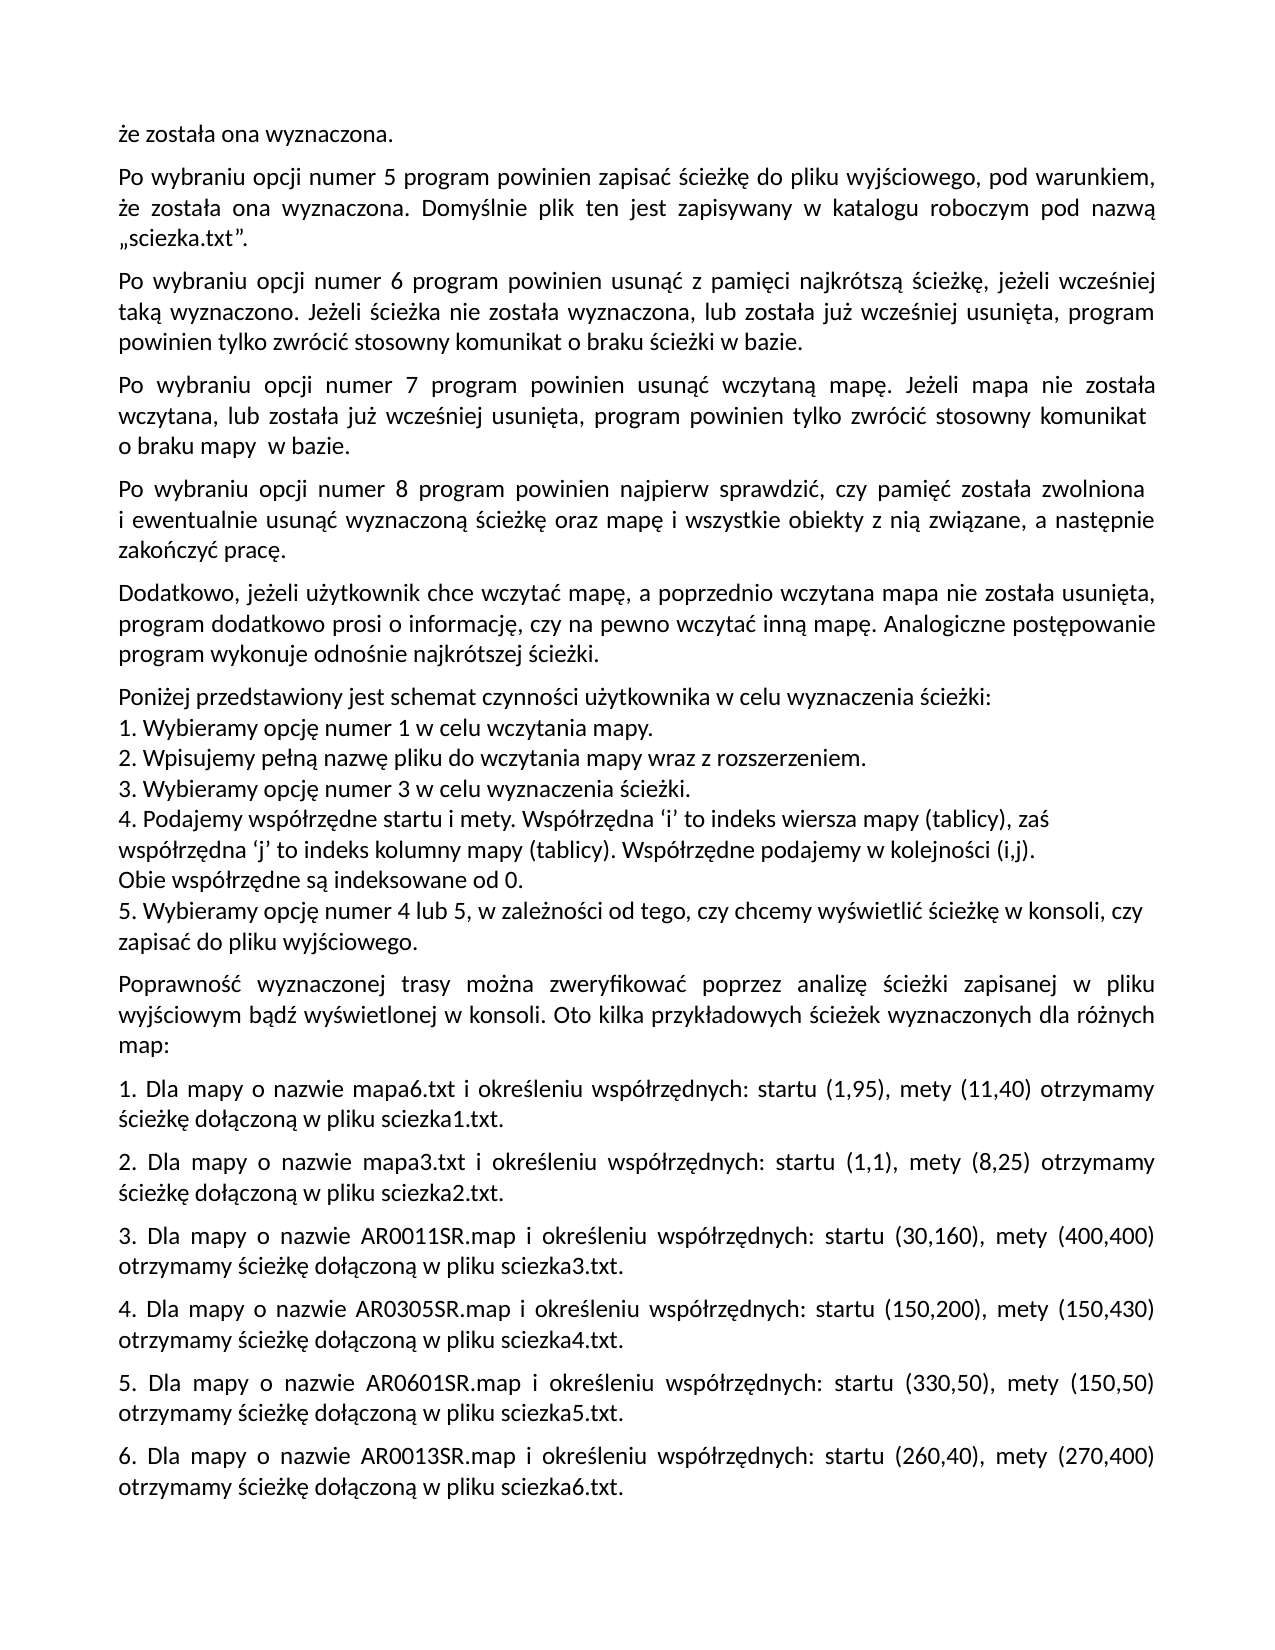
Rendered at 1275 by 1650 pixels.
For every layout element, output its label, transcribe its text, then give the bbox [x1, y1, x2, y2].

text 1. Dla mapy o nazwie mapa6.txt i określeniu współrzędnych: startu (1,95), mety (11,40) otrzymamy ścieżkę dołączoną w pliku sciezka1.txt. [118, 1073, 1157, 1134]
text 6. Dla mapy o nazwie AR0013SR.map i określeniu współrzędnych: startu (260,40), mety (270,400) otrzymamy ścieżkę dołączoną w pliku sciezka6.txt. [118, 1440, 1157, 1501]
text Po wybraniu opcji numer 6 program powinien usunąć z pamięci najkrótszą ścieżkę, jeżeli wcześniej taką wyznaczono. Jeżeli ścieżka nie została wyznaczona, lub została już wcześniej usunięta, program powinien tylko zwrócić stosowny komunikat o braku ścieżki w bazie. [118, 265, 1157, 357]
text Dodatkowo, jeżeli użytkownik chce wczytać mapę, a poprzednio wczytana mapa nie została usunięta, program dodatkowo prosi o informację, czy na pewno wczytać inną mapę. Analogiczne postępowanie program wykonuje odnośnie najkrótszej ścieżki. [118, 577, 1157, 669]
text że została ona wyznaczona. [118, 118, 1157, 149]
text Po wybraniu opcji numer 8 program powinien najpierw sprawdzić, czy pamięć została zwolniona i ewentualnie usunąć wyznaczoną ścieżkę oraz mapę i wszystkie obiekty z nią związane, a następnie zakończyć pracę. [118, 473, 1157, 565]
text 3. Dla mapy o nazwie AR0011SR.map i określeniu współrzędnych: startu (30,160), mety (400,400) otrzymamy ścieżkę dołączoną w pliku sciezka3.txt. [118, 1220, 1157, 1281]
text Poniżej przedstawiony jest schemat czynności użytkownika w celu wyznaczenia ścieżki: 1. Wybieramy opcję numer 1 w celu wczytania mapy. 2. Wpisujemy pełną nazwę pliku do wczytania mapy wraz z rozszerzeniem. 3. Wybieramy opcję numer 3 w celu wyznaczenia ścieżki. 4. Podajemy współrzędne startu i mety. Współrzędna ‘i’ to indeks wiersza mapy (tablicy), zaś współrzędna ‘j’ to indeks kolumny mapy (tablicy). Współrzędne podajemy w kolejności (i,j). Obie współrzędne są indeksowane od 0. 5. Wybieramy opcję numer 4 lub 5, w zależności od tego, czy chcemy wyświetlić ścieżkę w konsoli, czy zapisać do pliku wyjściowego. [118, 681, 1157, 956]
text Po wybraniu opcji numer 7 program powinien usunąć wczytaną mapę. Jeżeli mapa nie została wczytana, lub została już wcześniej usunięta, program powinien tylko zwrócić stosowny komunikat o braku mapy w bazie. [118, 369, 1157, 461]
text 2. Dla mapy o nazwie mapa3.txt i określeniu współrzędnych: startu (1,1), mety (8,25) otrzymamy ścieżkę dołączoną w pliku sciezka2.txt. [118, 1146, 1157, 1207]
text 4. Dla mapy o nazwie AR0305SR.map i określeniu współrzędnych: startu (150,200), mety (150,430) otrzymamy ścieżkę dołączoną w pliku sciezka4.txt. [118, 1293, 1157, 1354]
text Po wybraniu opcji numer 5 program powinien zapisać ścieżkę do pliku wyjściowego, pod warunkiem, że została ona wyznaczona. Domyślnie plik ten jest zapisywany w katalogu roboczym pod nazwą „sciezka.txt”. [118, 161, 1157, 253]
text 5. Dla mapy o nazwie AR0601SR.map i określeniu współrzędnych: startu (330,50), mety (150,50) otrzymamy ścieżkę dołączoną w pliku sciezka5.txt. [118, 1367, 1157, 1428]
text Poprawność wyznaczonej trasy można zweryfikować poprzez analizę ścieżki zapisanej w pliku wyjściowym bądź wyświetlonej w konsoli. Oto kilka przykładowych ścieżek wyznaczonych dla różnych map: [118, 969, 1157, 1060]
